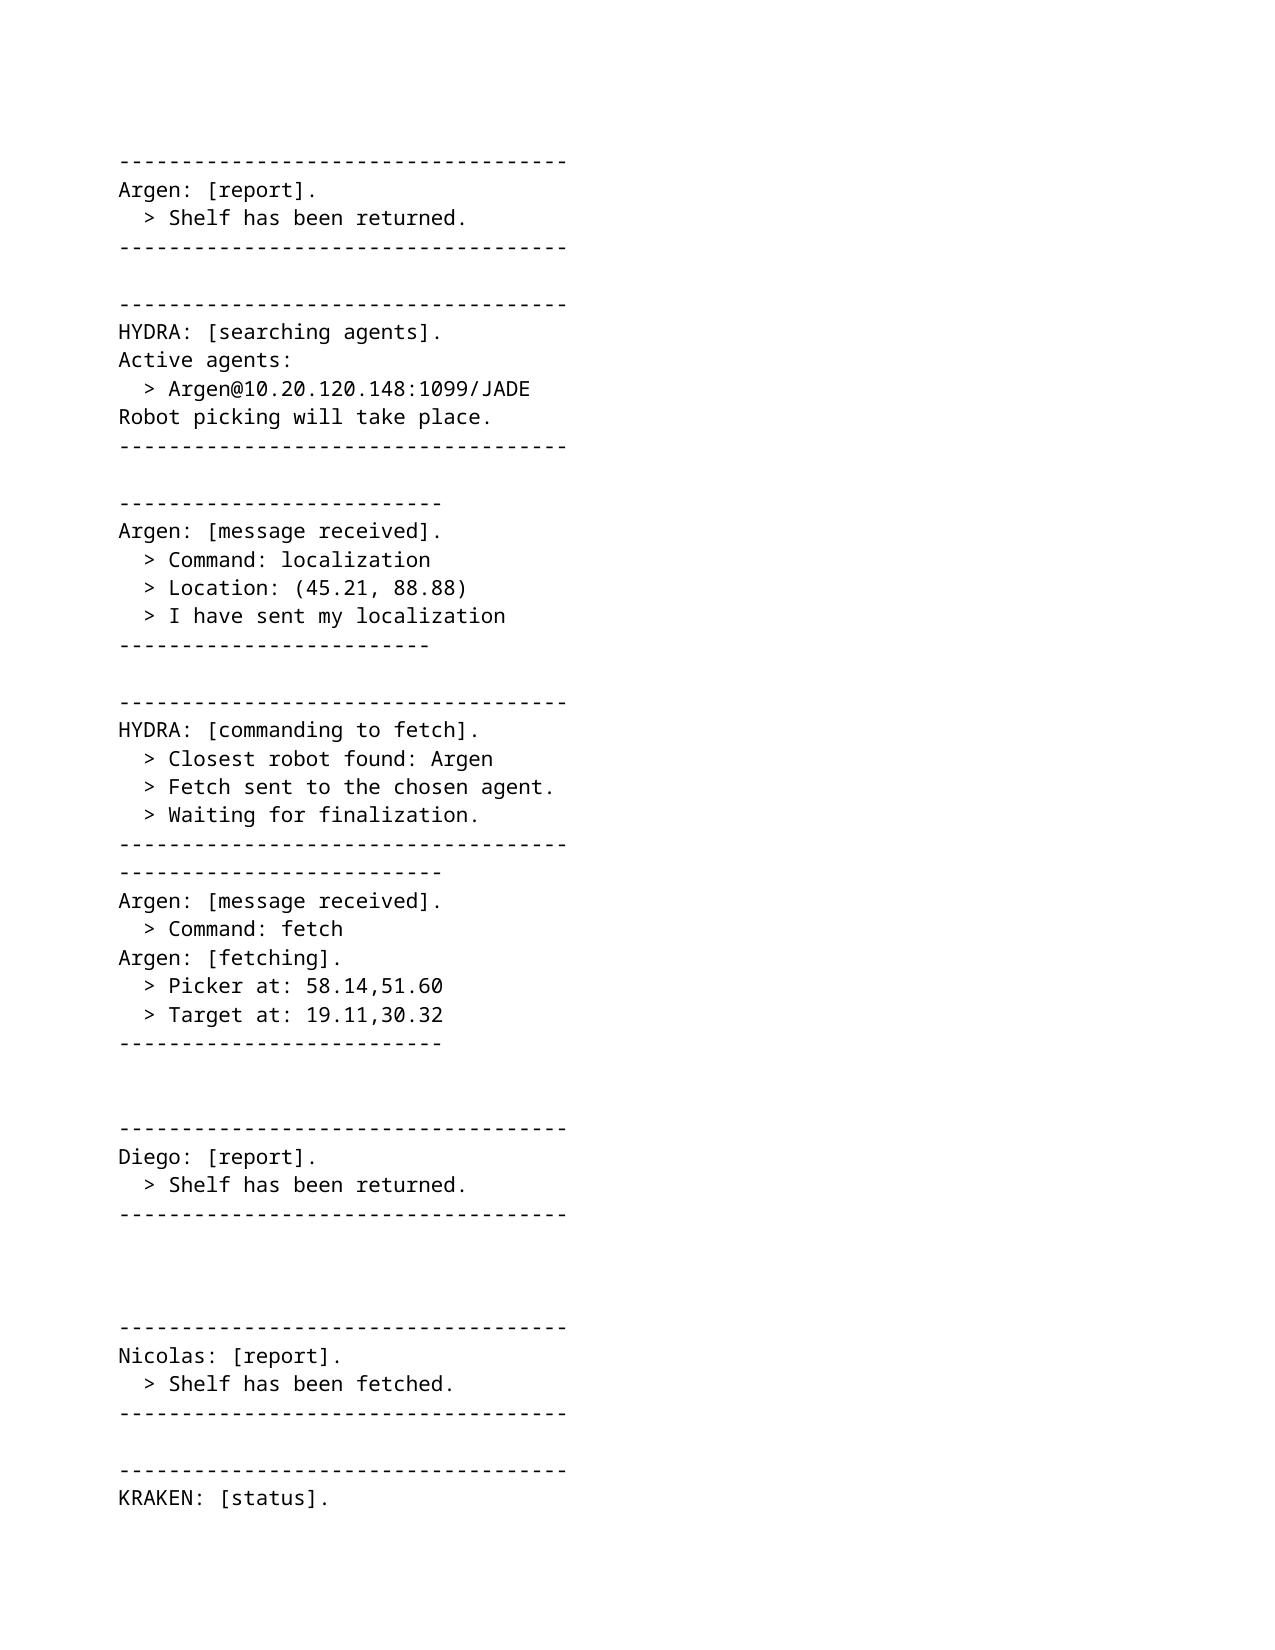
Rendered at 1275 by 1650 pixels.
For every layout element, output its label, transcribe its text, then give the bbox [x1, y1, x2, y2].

text HYDRA: [searching agents]. [118, 317, 1157, 346]
text ------------------------------------ [118, 1113, 1157, 1142]
text > Picker at: 58.14,51.60 [118, 971, 1157, 1000]
text Argen: [fetching]. [118, 943, 1157, 971]
text ------------------------------------ [118, 687, 1157, 715]
text > Waiting for finalization. [118, 801, 1157, 829]
text > I have sent my localization [118, 602, 1157, 630]
text > Target at: 19.11,30.32 [118, 1000, 1157, 1028]
text ------------------------------------ [118, 431, 1157, 459]
text > Shelf has been returned. [118, 1170, 1157, 1199]
text KRAKEN: [status]. [118, 1483, 1157, 1512]
text > Argen@10.20.120.148:1099/JADE [118, 374, 1157, 402]
text ------------------------------------ [118, 829, 1157, 857]
text Active agents: [118, 346, 1157, 374]
text Diego: [report]. [118, 1142, 1157, 1170]
text Argen: [report]. [118, 175, 1157, 203]
text Nicolas: [report]. [118, 1341, 1157, 1369]
text ------------------------------------ [118, 147, 1157, 175]
text > Command: fetch [118, 914, 1157, 943]
text ------------------------------------ [118, 1199, 1157, 1227]
text > Shelf has been returned. [118, 203, 1157, 232]
text ------------------------------------ [118, 289, 1157, 317]
text ------------------------- [118, 630, 1157, 658]
text > Closest robot found: Argen [118, 744, 1157, 772]
text > Location: (45.21, 88.88) [118, 573, 1157, 602]
text Robot picking will take place. [118, 402, 1157, 431]
text -------------------------- [118, 488, 1157, 516]
text -------------------------- [118, 857, 1157, 886]
text ------------------------------------ [118, 1398, 1157, 1426]
text > Command: localization [118, 545, 1157, 573]
text ------------------------------------ [118, 1455, 1157, 1483]
text ------------------------------------ [118, 232, 1157, 260]
text > Fetch sent to the chosen agent. [118, 772, 1157, 801]
text > Shelf has been fetched. [118, 1369, 1157, 1398]
text Argen: [message received]. [118, 886, 1157, 914]
text -------------------------- [118, 1028, 1157, 1057]
text Argen: [message received]. [118, 516, 1157, 545]
text HYDRA: [commanding to fetch]. [118, 715, 1157, 744]
text ------------------------------------ [118, 1312, 1157, 1341]
